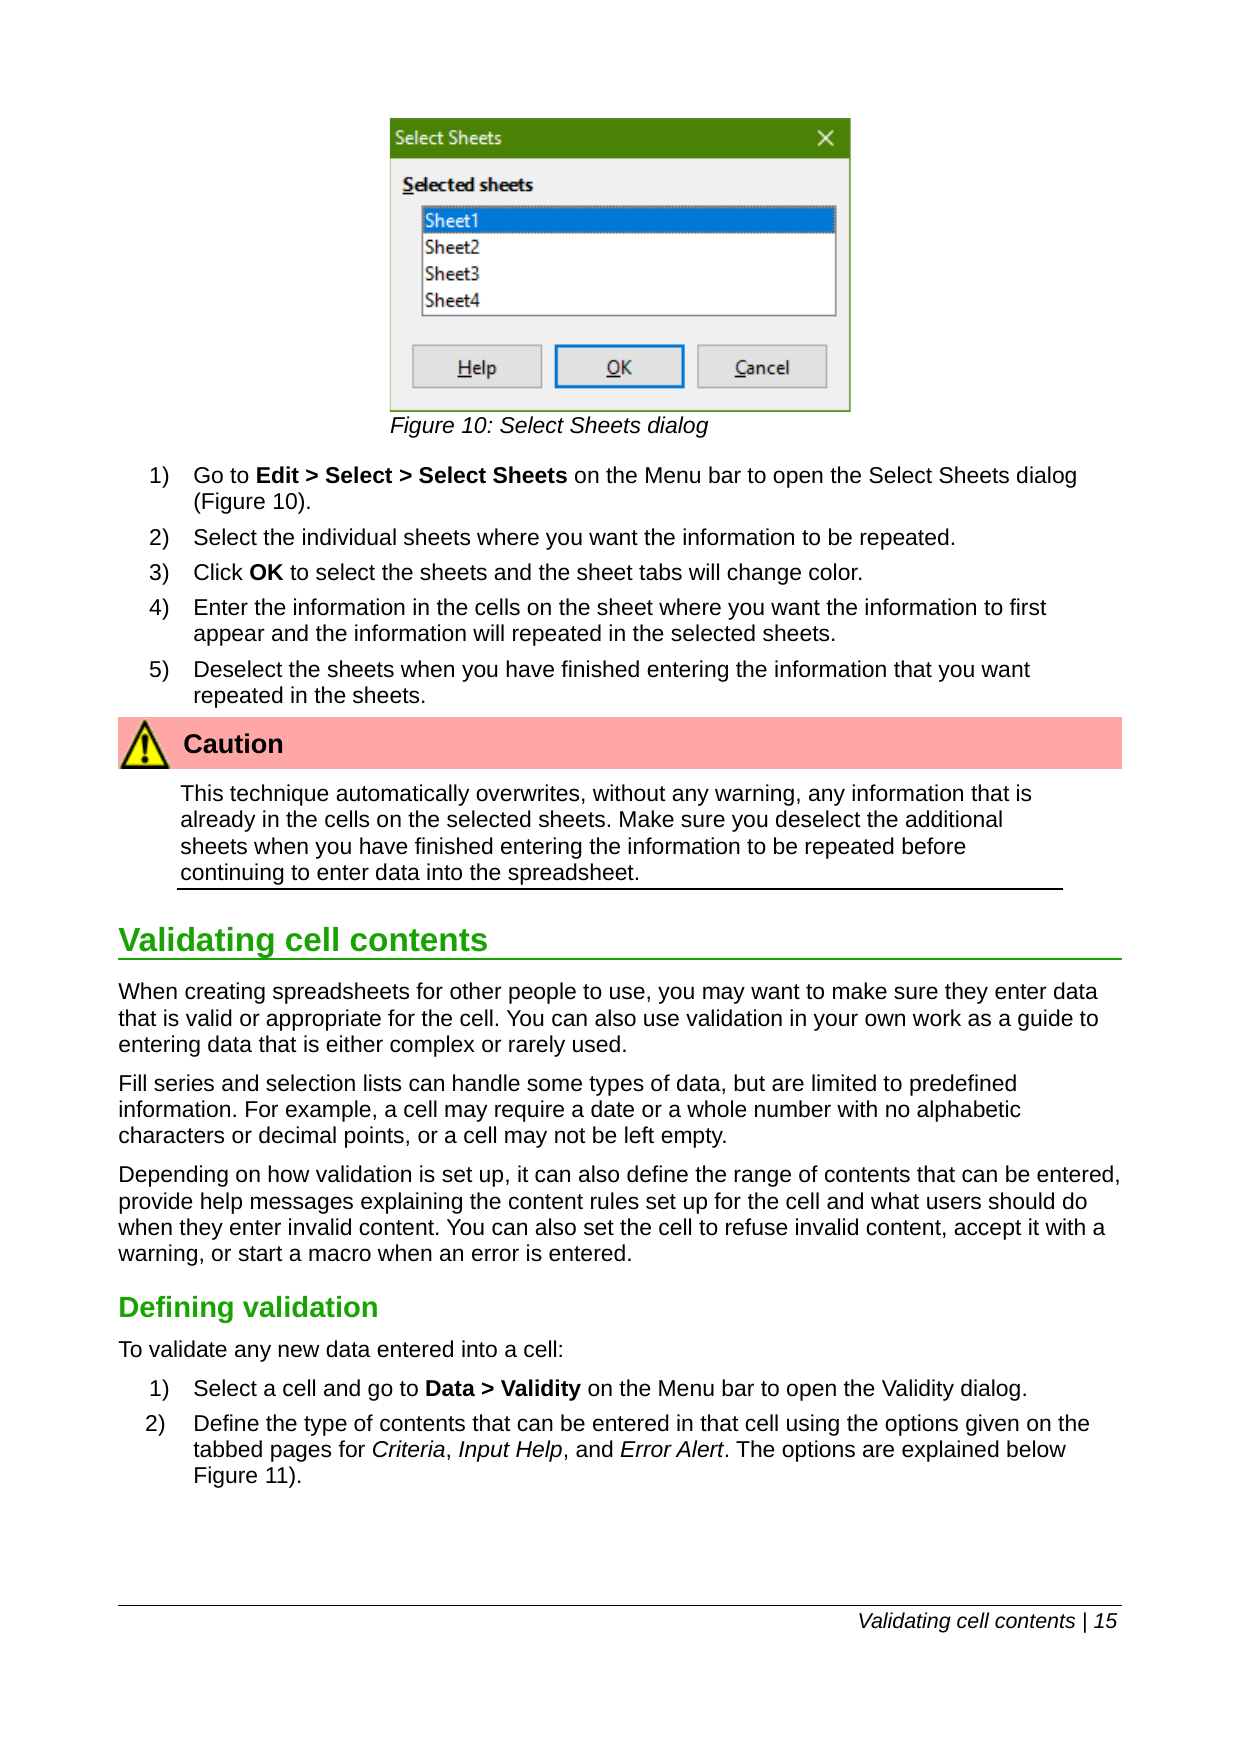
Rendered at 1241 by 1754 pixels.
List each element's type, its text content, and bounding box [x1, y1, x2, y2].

text Figure 10: Select Sheets dialog [390, 412, 851, 438]
subtitle Defining validation [118, 1290, 1122, 1324]
list Click OK to select the sheets and the sheet tabs will change color. [169, 559, 1122, 585]
subtitle Validating cell contents [118, 920, 1122, 958]
list Go to Edit > Select > Select Sheets on the Menu bar to open the Select Sheets dialog (Figure 10). [169, 462, 1122, 515]
picture [119, 718, 170, 769]
list Deselect the sheets when you have finished entering the information that you want repeated in the sheets. [169, 656, 1122, 708]
text Depending on how validation is set up, it can also define the range of contents that can be entered, provide help messages explaining the content rules set up for the cell and what users should do when they enter invalid content. You can also set the cell to refuse invalid content, accept it with a warning, or start a macro when an error is entered. [118, 1161, 1122, 1267]
text Fill series and selection lists can handle some types of data, but are limited to predefined information. For example, a cell may require a date or a whole number with no alphabetic characters or decimal points, or a cell may not be left empty. [118, 1070, 1122, 1149]
text To validate any new data entered into a cell: [118, 1336, 1122, 1362]
list Enter the information in the cells on the sheet where you want the information to first appear and the information will repeated in the selected sheets. [169, 594, 1122, 647]
list Define the type of contents that can be entered in that cell using the options given on the tabbed pages for Criteria, Input Help, and Error Alert. The options are explained below Figure 11). [165, 1410, 1122, 1489]
text This technique automatically overwrites, without any warning, any information that is already in the cells on the selected sheets. Make sure you deselect the additional sheets when you have finished entering the information to be repeated before continuing to enter data into the spreadsheet. [177, 777, 1063, 888]
text When creating spreadsheets for other people to use, you may want to make sure they enter data that is valid or appropriate for the cell. You can also use validation in your own work as a guide to entering data that is either complex or rarely used. [118, 978, 1122, 1057]
list Select a cell and go to Data > Validity on the Menu bar to open the Validity dialog. [169, 1374, 1122, 1401]
list Select the individual sheets where you want the information to be repeated. [169, 523, 1122, 550]
picture [389, 118, 851, 412]
subtitle Caution [118, 717, 1122, 769]
